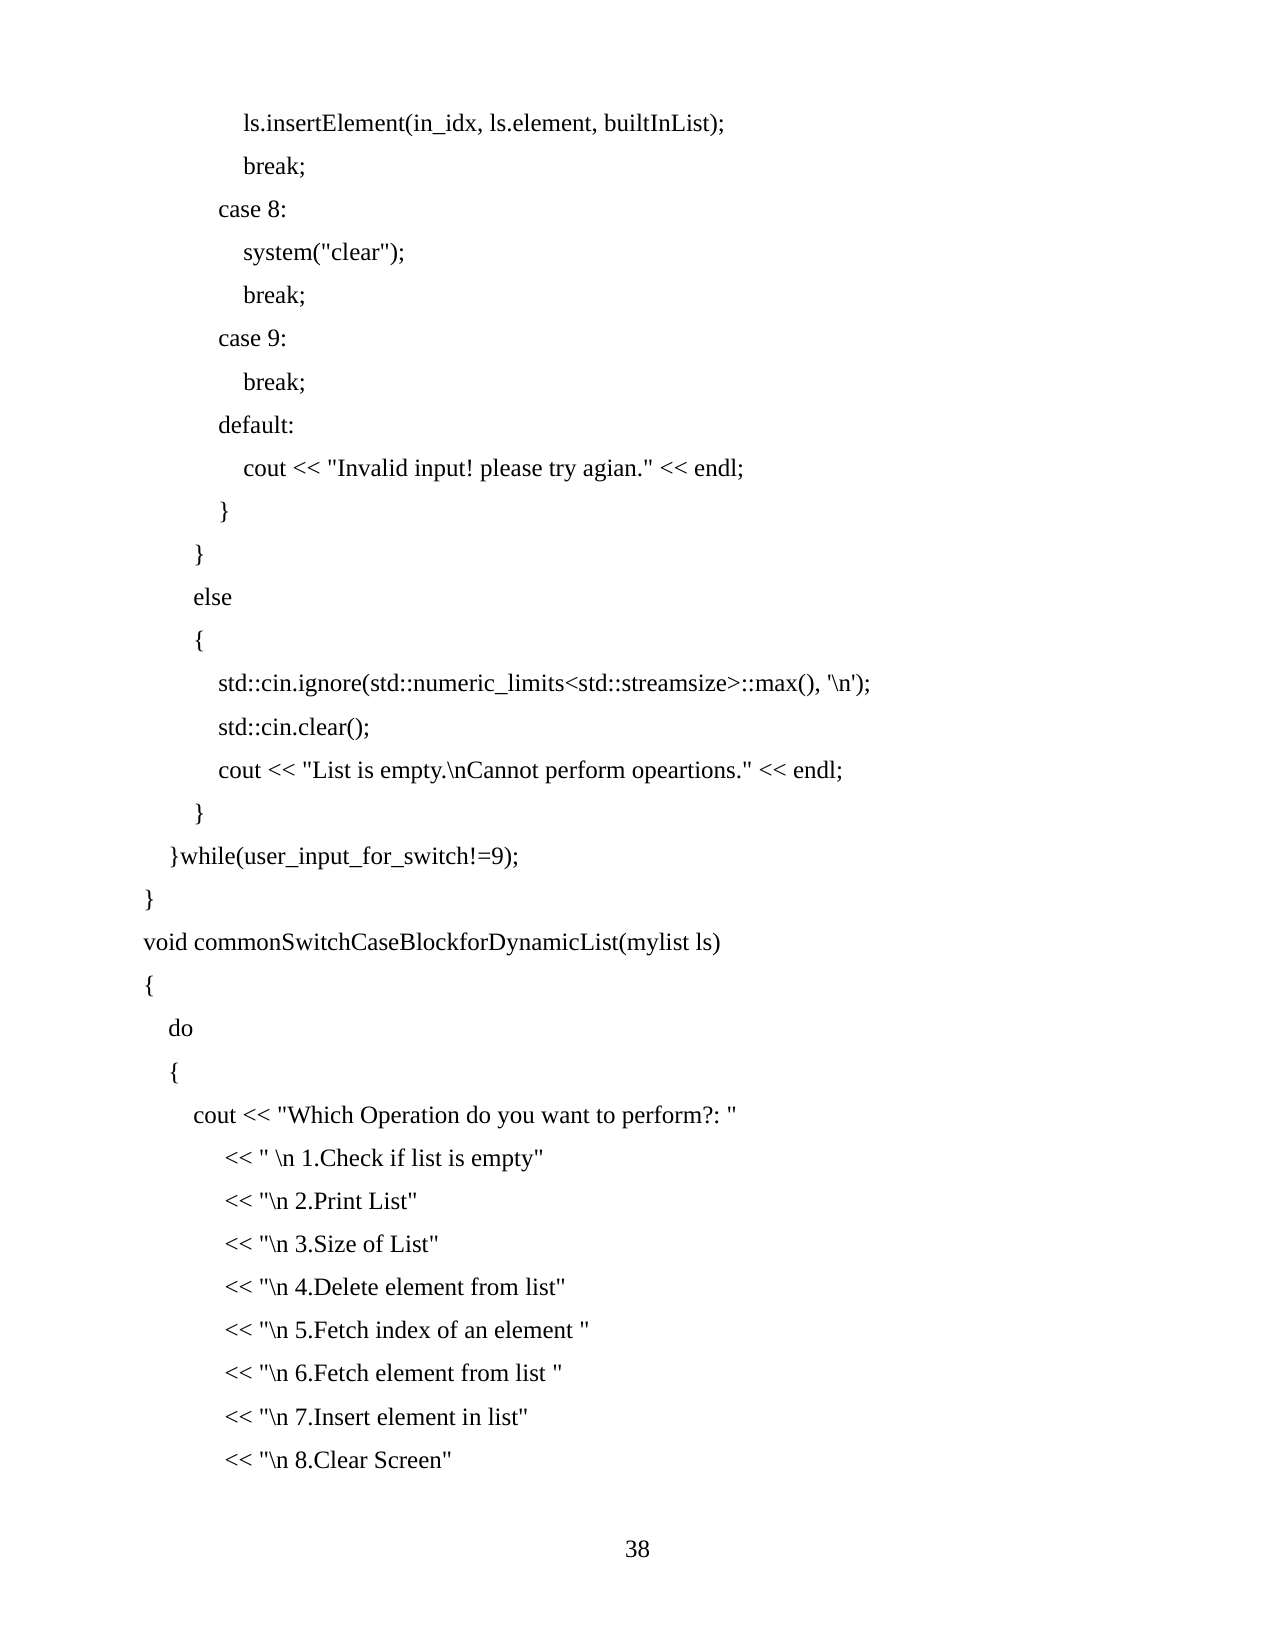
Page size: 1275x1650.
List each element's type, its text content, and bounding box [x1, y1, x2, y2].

text case 9: [118, 323, 1157, 352]
text { [118, 970, 1157, 999]
text break; [118, 367, 1157, 395]
text << " \n 1.Check if list is empty" [118, 1143, 1157, 1172]
text } [118, 884, 1157, 913]
text break; [118, 151, 1157, 180]
text system("clear"); [118, 237, 1157, 266]
text << "\n 5.Fetch index of an element " [118, 1315, 1157, 1344]
text } [118, 539, 1157, 568]
text { [118, 625, 1157, 654]
text else [118, 582, 1157, 611]
text break; [118, 280, 1157, 309]
text cout << "Invalid input! please try agian." << endl; [118, 453, 1157, 482]
text void commonSwitchCaseBlockforDynamicList(mylist ls) [118, 927, 1157, 956]
text cout << "List is empty.\nCannot perform opeartions." << endl; [118, 755, 1157, 783]
text std::cin.ignore(std::numeric_limits<std::streamsize>::max(), '\n'); [118, 668, 1157, 697]
text << "\n 8.Clear Screen" [118, 1445, 1157, 1473]
text ls.insertElement(in_idx, ls.element, builtInList); [118, 108, 1157, 137]
text } [118, 798, 1157, 827]
text case 8: [118, 194, 1157, 223]
text << "\n 3.Size of List" [118, 1229, 1157, 1258]
text << "\n 2.Print List" [118, 1186, 1157, 1215]
text do [118, 1013, 1157, 1042]
text << "\n 6.Fetch element from list " [118, 1358, 1157, 1387]
text << "\n 4.Delete element from list" [118, 1272, 1157, 1301]
text }while(user_input_for_switch!=9); [118, 841, 1157, 870]
text { [118, 1057, 1157, 1085]
text } [118, 496, 1157, 525]
text default: [118, 410, 1157, 438]
text << "\n 7.Insert element in list" [118, 1402, 1157, 1430]
text cout << "Which Operation do you want to perform?: " [118, 1100, 1157, 1128]
text std::cin.clear(); [118, 712, 1157, 740]
